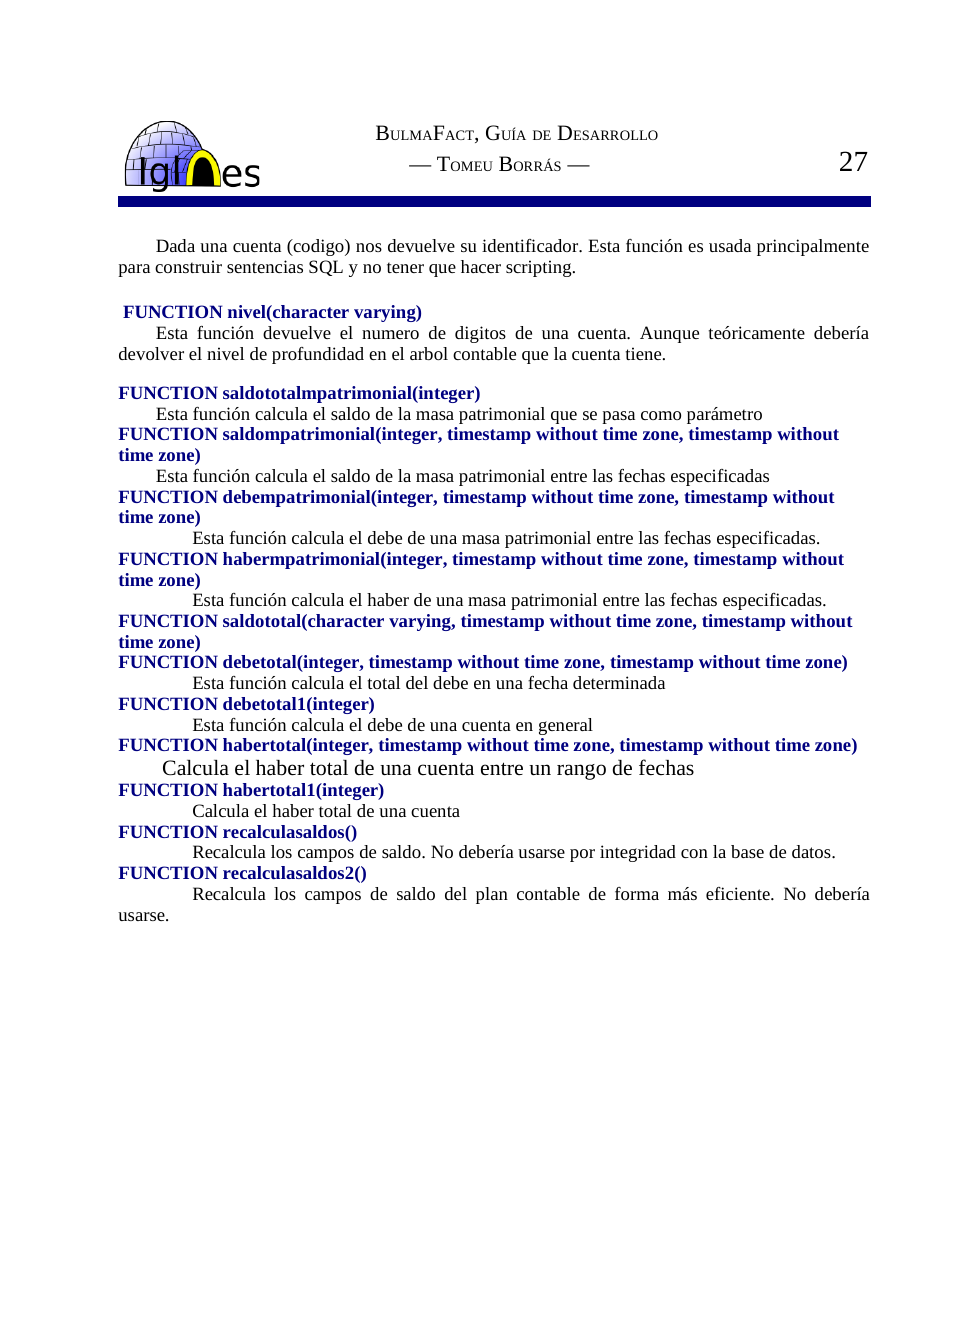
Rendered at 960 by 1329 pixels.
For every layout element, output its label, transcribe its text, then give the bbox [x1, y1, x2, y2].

text Calcula el haber total de una cuenta [118, 801, 871, 821]
text FUNCTION debempatrimonial(integer, timestamp without time zone, timestamp without time zone) [118, 486, 871, 528]
text FUNCTION saldototal(character varying, timestamp without time zone, timestamp without time zone) [118, 611, 871, 652]
text FUNCTION habermpatrimonial(integer, timestamp without time zone, timestamp without time zone) [118, 548, 871, 590]
text Esta función calcula el haber de una masa patrimonial entre las fechas especificadas. [118, 590, 871, 611]
text FUNCTION saldototalmpatrimonial(integer) [118, 383, 871, 403]
text FUNCTION recalculasaldos() [118, 821, 871, 842]
text FUNCTION habertotal1(integer) [118, 780, 871, 801]
picture [124, 121, 260, 192]
text Esta función calcula el debe de una masa patrimonial entre las fechas especificadas. [118, 528, 871, 548]
text Esta función calcula el debe de una cuenta en general [118, 714, 871, 735]
text Esta función calcula el saldo de la masa patrimonial entre las fechas especificadas [118, 466, 871, 486]
text FUNCTION debetotal1(integer) [118, 693, 871, 714]
text Recalcula los campos de saldo del plan contable de forma más eficiente. No debería usarse. [118, 884, 871, 925]
text Dada una cuenta (codigo) nos devuelve su identificador. Esta función es usada principalmente para construir sentencias SQL y no tener que hacer scripting. [118, 236, 871, 278]
text Esta función devuelve el numero de digitos de una cuenta. Aunque teóricamente debería devolver el nivel de profundidad en el arbol contable que la cuenta tiene. [118, 323, 871, 364]
text FUNCTION nivel(character varying) [118, 302, 871, 323]
text Esta función calcula el saldo de la masa patrimonial que se pasa como parámetro [118, 403, 871, 424]
text FUNCTION recalculasaldos2() [118, 863, 871, 884]
text FUNCTION saldompatrimonial(integer, timestamp without time zone, timestamp without time zone) [118, 424, 871, 466]
text Esta función calcula el total del debe en una fecha determinada [118, 673, 871, 693]
text Calcula el haber total de una cuenta entre un rango de fechas [118, 756, 871, 780]
text FUNCTION habertotal(integer, timestamp without time zone, timestamp without time zone) [118, 735, 871, 756]
text FUNCTION debetotal(integer, timestamp without time zone, timestamp without time zone) [118, 652, 871, 673]
text Recalcula los campos de saldo. No debería usarse por integridad con la base de datos. [118, 842, 871, 863]
